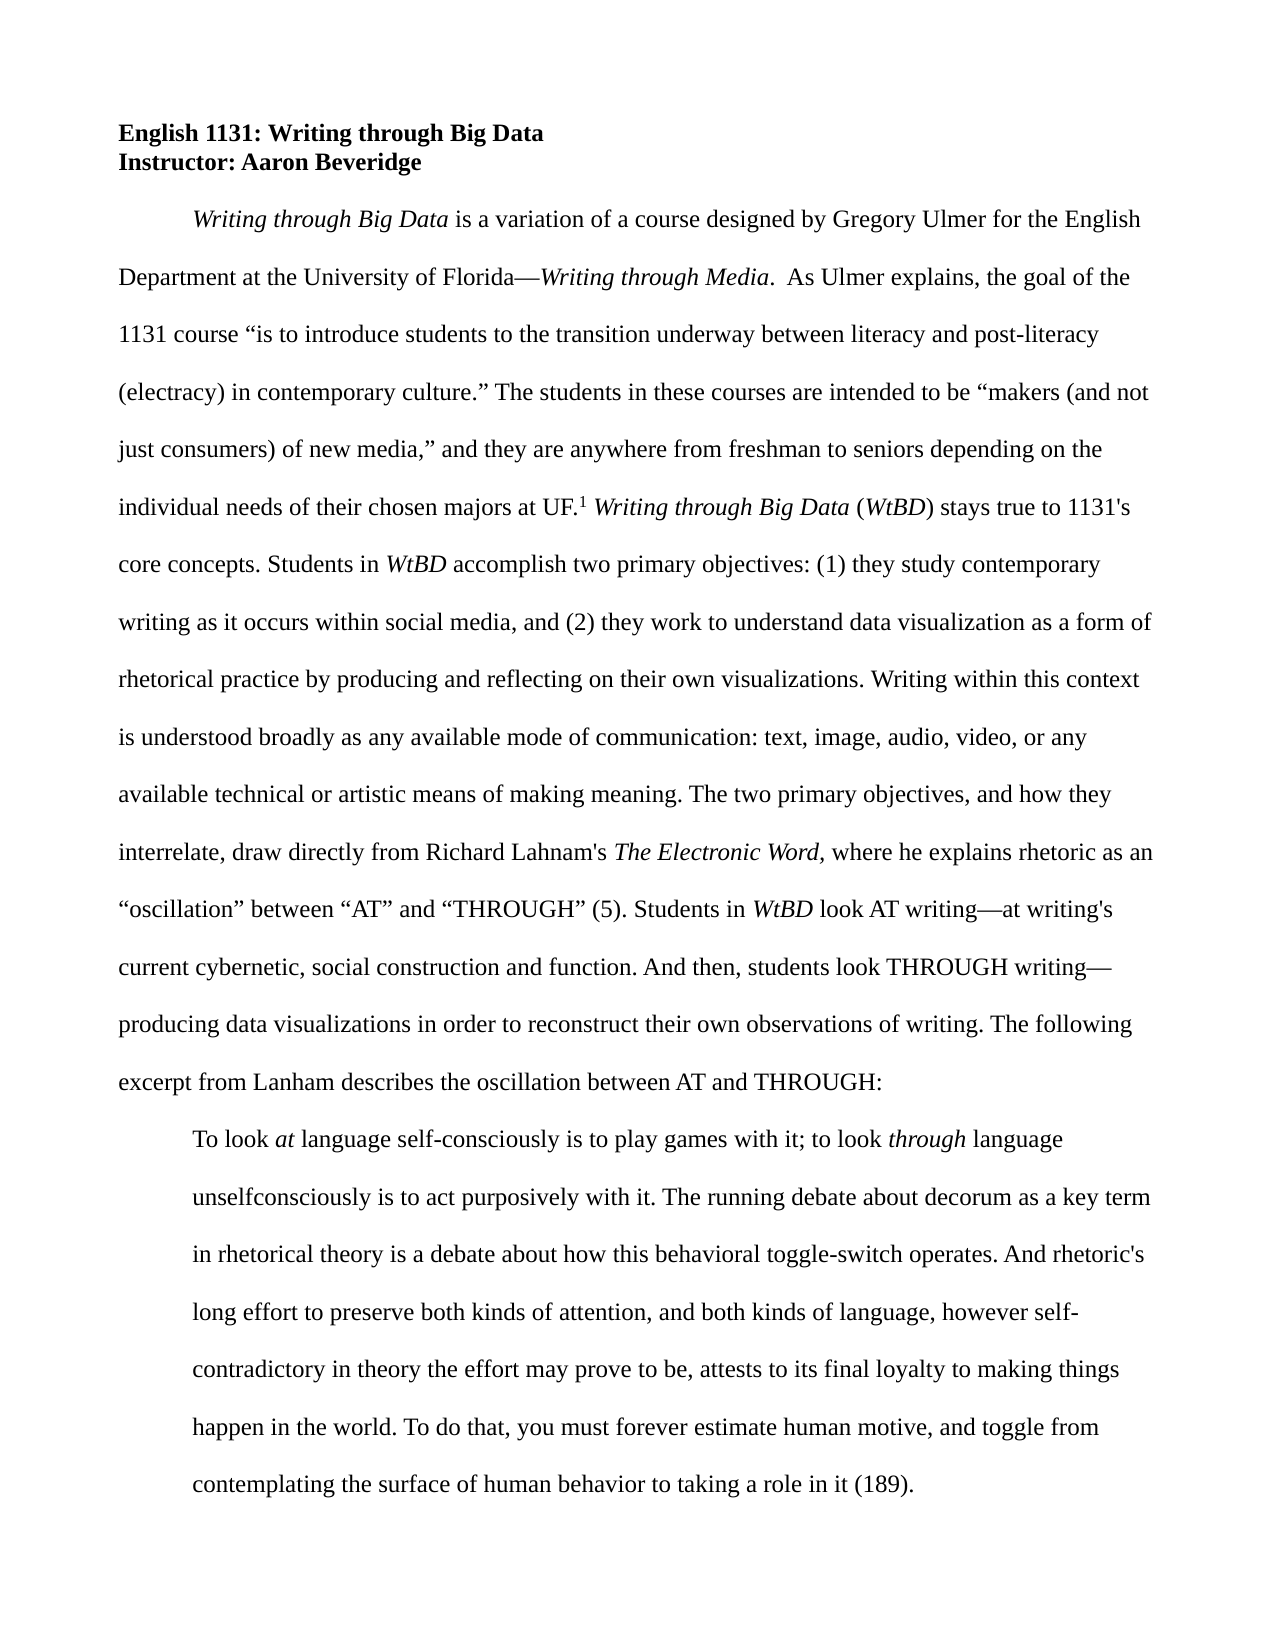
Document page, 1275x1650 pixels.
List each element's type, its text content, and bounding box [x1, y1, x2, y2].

text Instructor: Aaron Beveridge [118, 147, 1157, 176]
text Writing through Big Data is a variation of a course designed by Gregory Ulmer for the English Department at the University of Florida—Writing through Media. As Ulmer explains, the goal of the 1131 course “is to introduce students to the transition underway between literacy and post-literacy (electracy) in contemporary culture.” The students in these courses are intended to be “makers (and not just consumers) of new media,” and they are anywhere from freshman to seniors depending on the individual needs of their chosen majors at UF. Writing through Big Data (WtBD) stays true to 1131's core concepts. Students in WtBD accomplish two primary objectives: (1) they study contemporary writing as it occurs within social media, and (2) they work to understand data visualization as a form of rhetorical practice by producing and reflecting on their own visualizations. Writing within this context is understood broadly as any available mode of communication: text, image, audio, video, or any available technical or artistic means of making meaning. The two primary objectives, and how they interrelate, draw directly from Richard Lahnam's The Electronic Word, where he explains rhetoric as an “oscillation” between “AT” and “THROUGH” (5). Students in WtBD look AT writing—at writing's current cybernetic, social construction and function. And then, students look THROUGH writing—producing data visualizations in order to reconstruct their own observations of writing. The following excerpt from Lanham describes the oscillation between AT and THROUGH: [118, 204, 1157, 1096]
text To look at language self-consciously is to play games with it; to look through language unselfconsciously is to act purposively with it. The running debate about decorum as a key term in rhetorical theory is a debate about how this behavioral toggle-switch operates. And rhetoric's long effort to preserve both kinds of attention, and both kinds of language, however self- contradictory in theory the effort may prove to be, attests to its final loyalty to making things happen in the world. To do that, you must forever estimate human motive, and toggle from contemplating the surface of human behavior to taking a role in it (189). [118, 1124, 1157, 1498]
text English 1131: Writing through Big Data [118, 118, 1157, 147]
